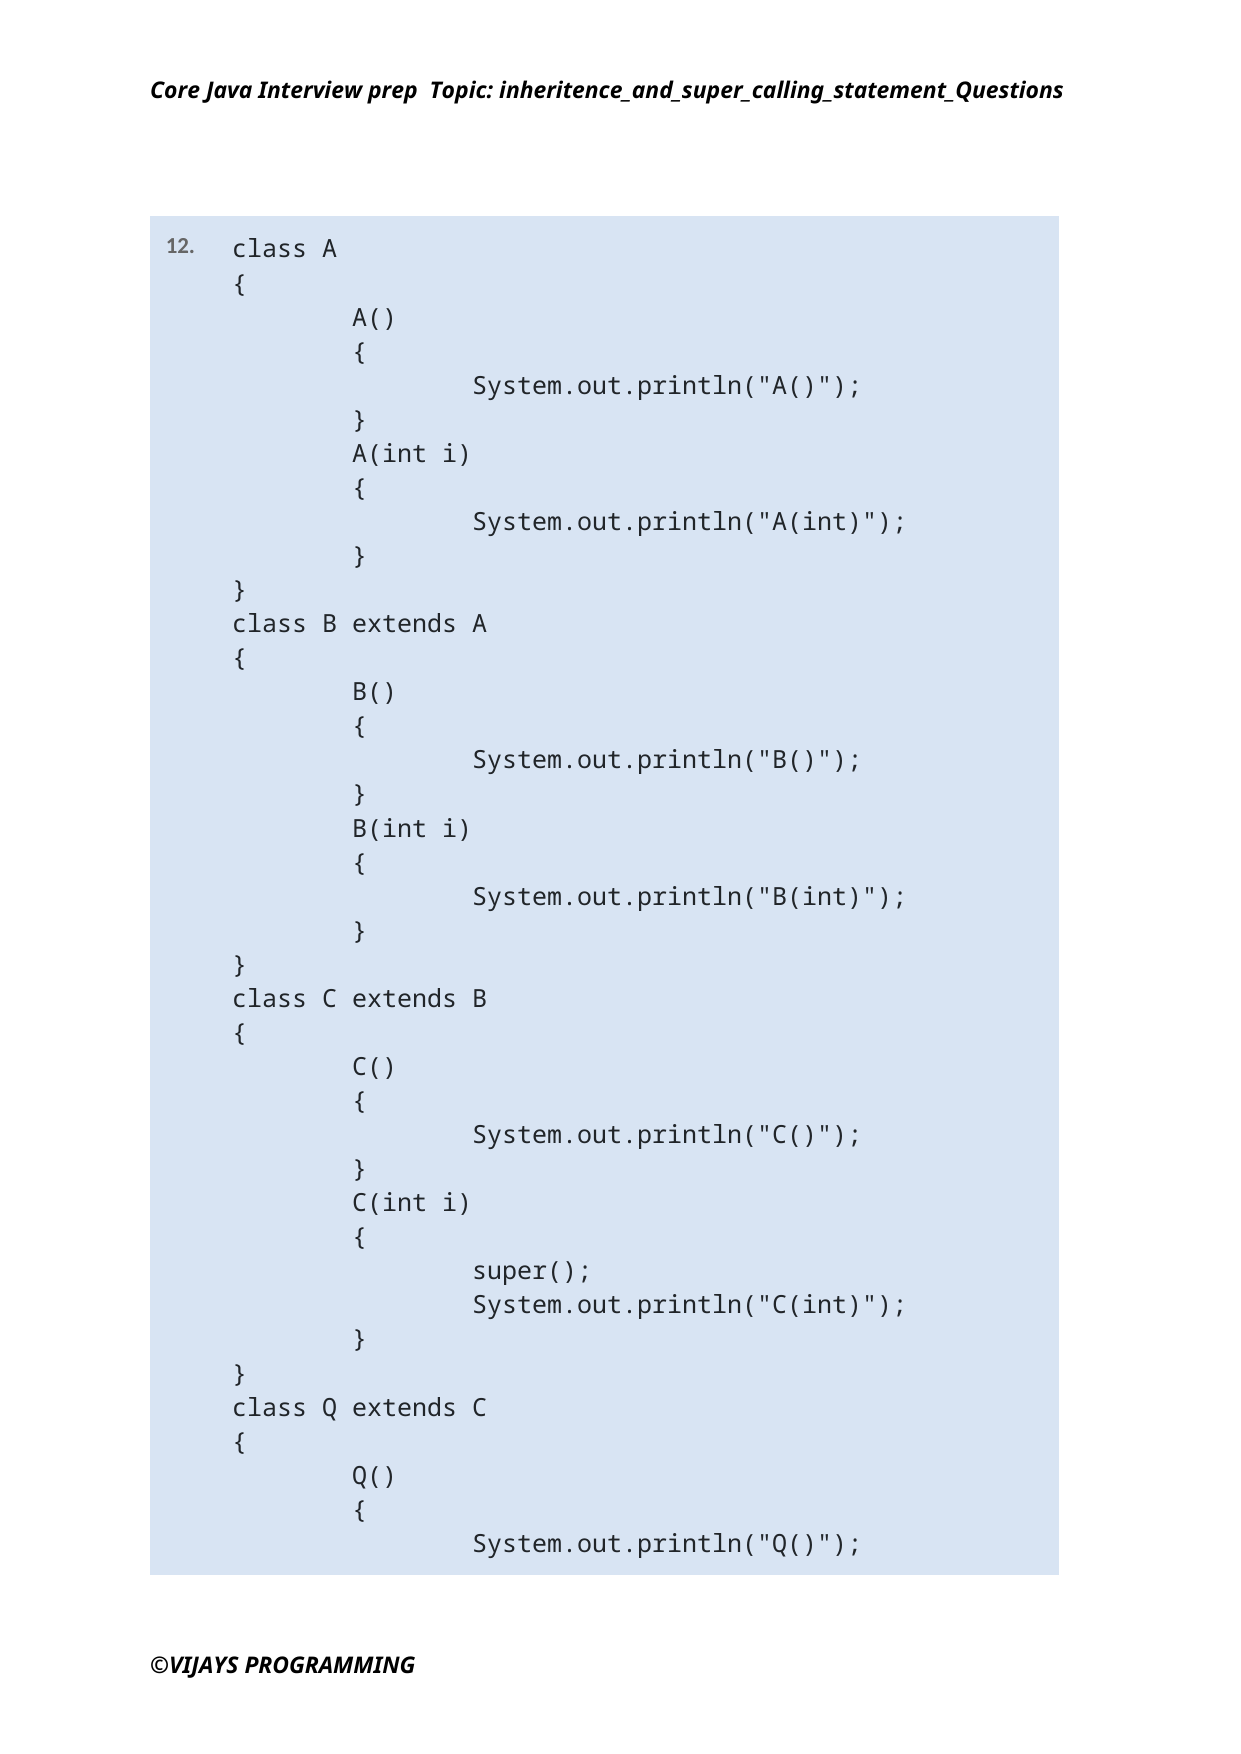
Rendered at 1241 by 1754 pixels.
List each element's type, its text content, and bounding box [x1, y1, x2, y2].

table_cell 12. [150, 216, 216, 1575]
table_cell [1060, 216, 1090, 1575]
table_cell class A { A() { System.out.println("A()"); } A(int i) { System.out.println("A(int)"); } } class B extends A { B() { System.out.println("B()"); } B(int i) { System.out.println("B(int)"); } } class C extends B { C() { System.out.println("C()"); } C(int i) { super(); System.out.println("C(int)"); } } class Q extends C { Q() { System.out.println("Q()"); [216, 216, 1059, 1575]
table_cell [150, 150, 1090, 215]
table_header [181, 166, 374, 200]
